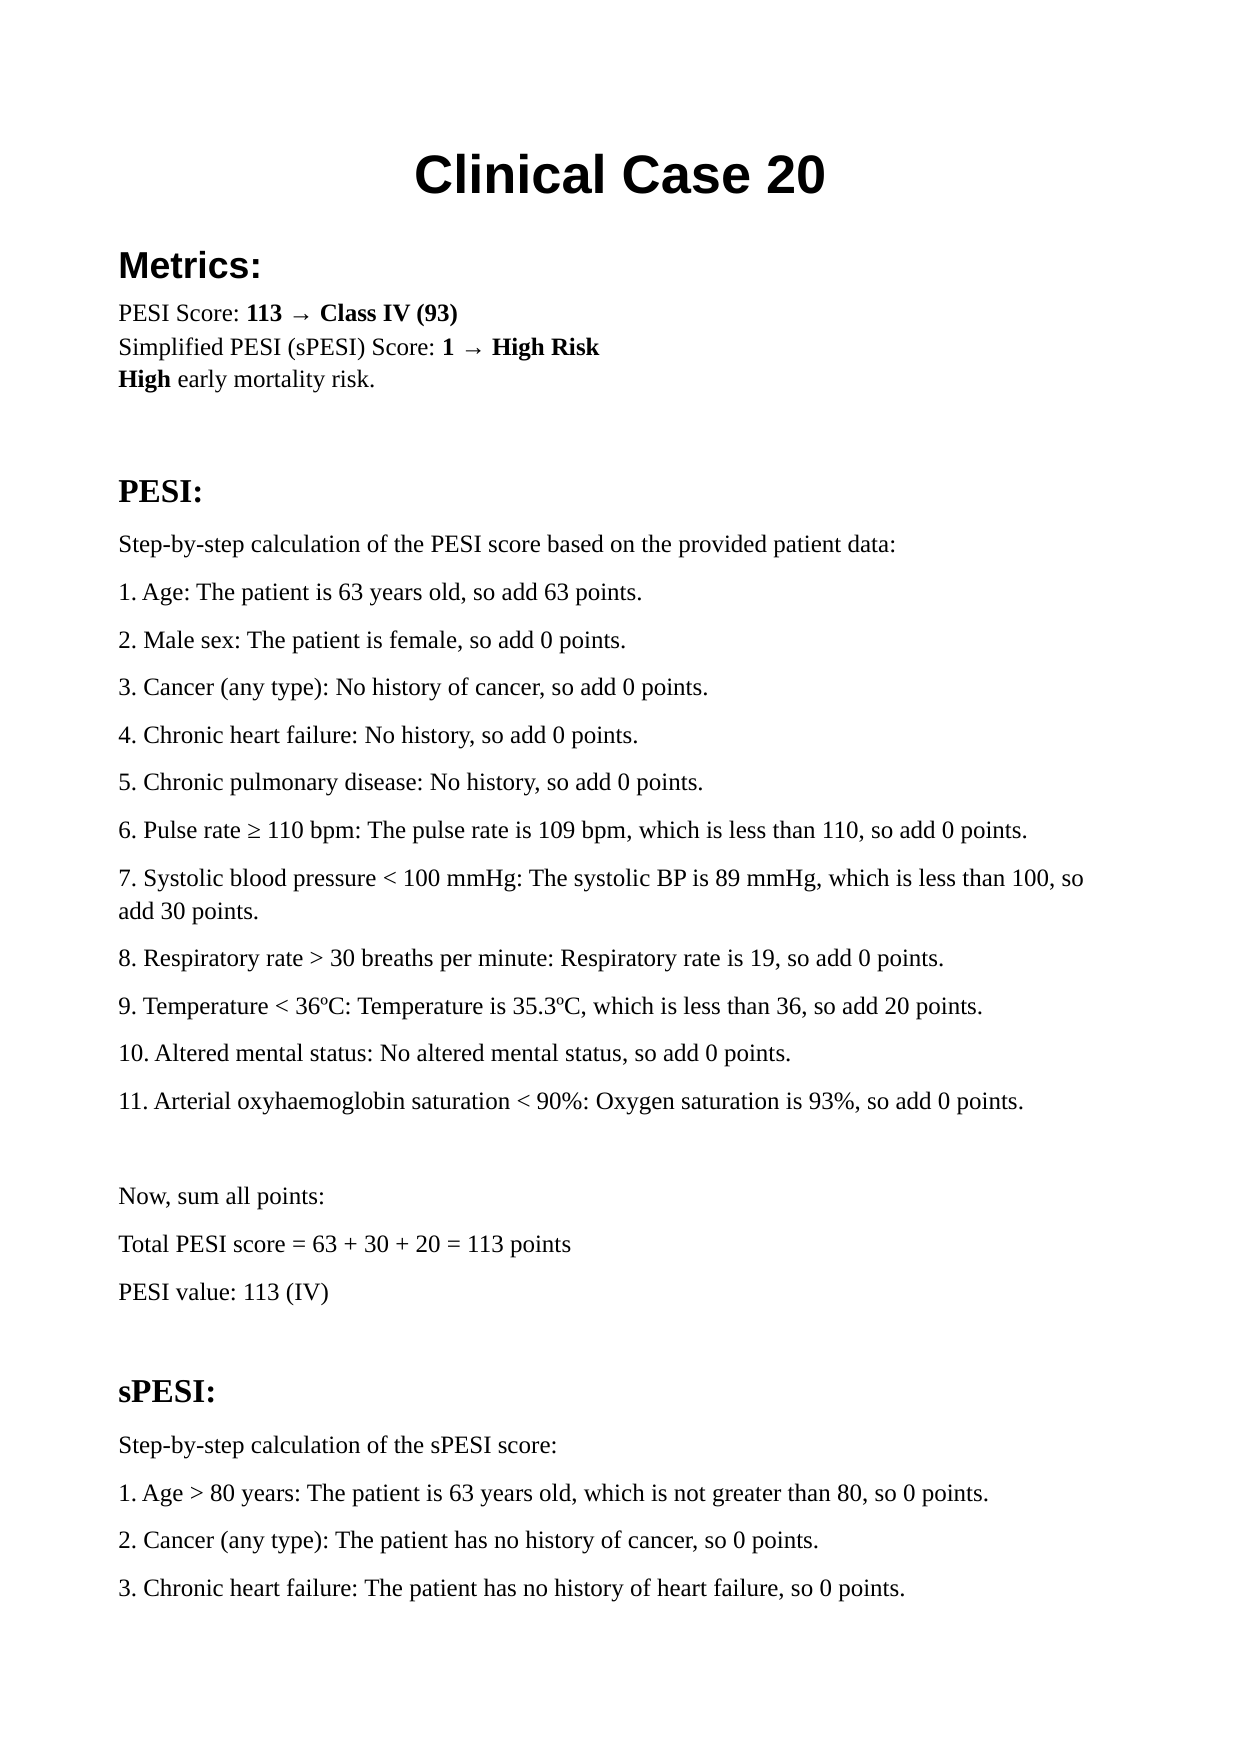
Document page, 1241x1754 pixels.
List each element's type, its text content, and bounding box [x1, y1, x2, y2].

text 7. Systolic blood pressure < 100 mmHg: The systolic BP is 89 mmHg, which is less than 100, so add 30 points. [118, 863, 1122, 924]
text Total PESI score = 63 + 30 + 20 = 113 points [118, 1229, 1122, 1258]
subtitle Metrics: [118, 243, 1122, 286]
text 9. Temperature < 36ºC: Temperature is 35.3ºC, which is less than 36, so add 20 points. [118, 991, 1122, 1020]
text 2. Cancer (any type): The patient has no history of cancer, so 0 points. [118, 1526, 1122, 1554]
title Clinical Case 20 [118, 143, 1122, 205]
text PESI: [118, 471, 1122, 509]
text PESI value: 113 (IV) [118, 1277, 1122, 1305]
text 1. Age > 80 years: The patient is 63 years old, which is not greater than 80, so 0 points. [118, 1478, 1122, 1507]
text PESI Score: 113 → Class IV (93) Simplified PESI (sPESI) Score: 1 → High Risk High early mortality risk. [118, 298, 1122, 393]
text 11. Arterial oxyhaemoglobin saturation < 90%: Oxygen saturation is 93%, so add 0 points. [118, 1086, 1122, 1115]
text 5. Chronic pulmonary disease: No history, so add 0 points. [118, 767, 1122, 796]
text Now, sum all points: [118, 1181, 1122, 1210]
text sPESI: [118, 1372, 1122, 1410]
text Step-by-step calculation of the sPESI score: [118, 1430, 1122, 1459]
text 4. Chronic heart failure: No history, so add 0 points. [118, 720, 1122, 749]
text 6. Pulse rate ≥ 110 bpm: The pulse rate is 109 bpm, which is less than 110, so add 0 points. [118, 815, 1122, 844]
text 8. Respiratory rate > 30 breaths per minute: Respiratory rate is 19, so add 0 points. [118, 943, 1122, 972]
text 3. Cancer (any type): No history of cancer, so add 0 points. [118, 672, 1122, 701]
text 2. Male sex: The patient is female, so add 0 points. [118, 625, 1122, 653]
text 10. Altered mental status: No altered mental status, so add 0 points. [118, 1038, 1122, 1067]
text 1. Age: The patient is 63 years old, so add 63 points. [118, 577, 1122, 606]
text 3. Chronic heart failure: The patient has no history of heart failure, so 0 points. [118, 1573, 1122, 1602]
text Step-by-step calculation of the PESI score based on the provided patient data: [118, 529, 1122, 558]
